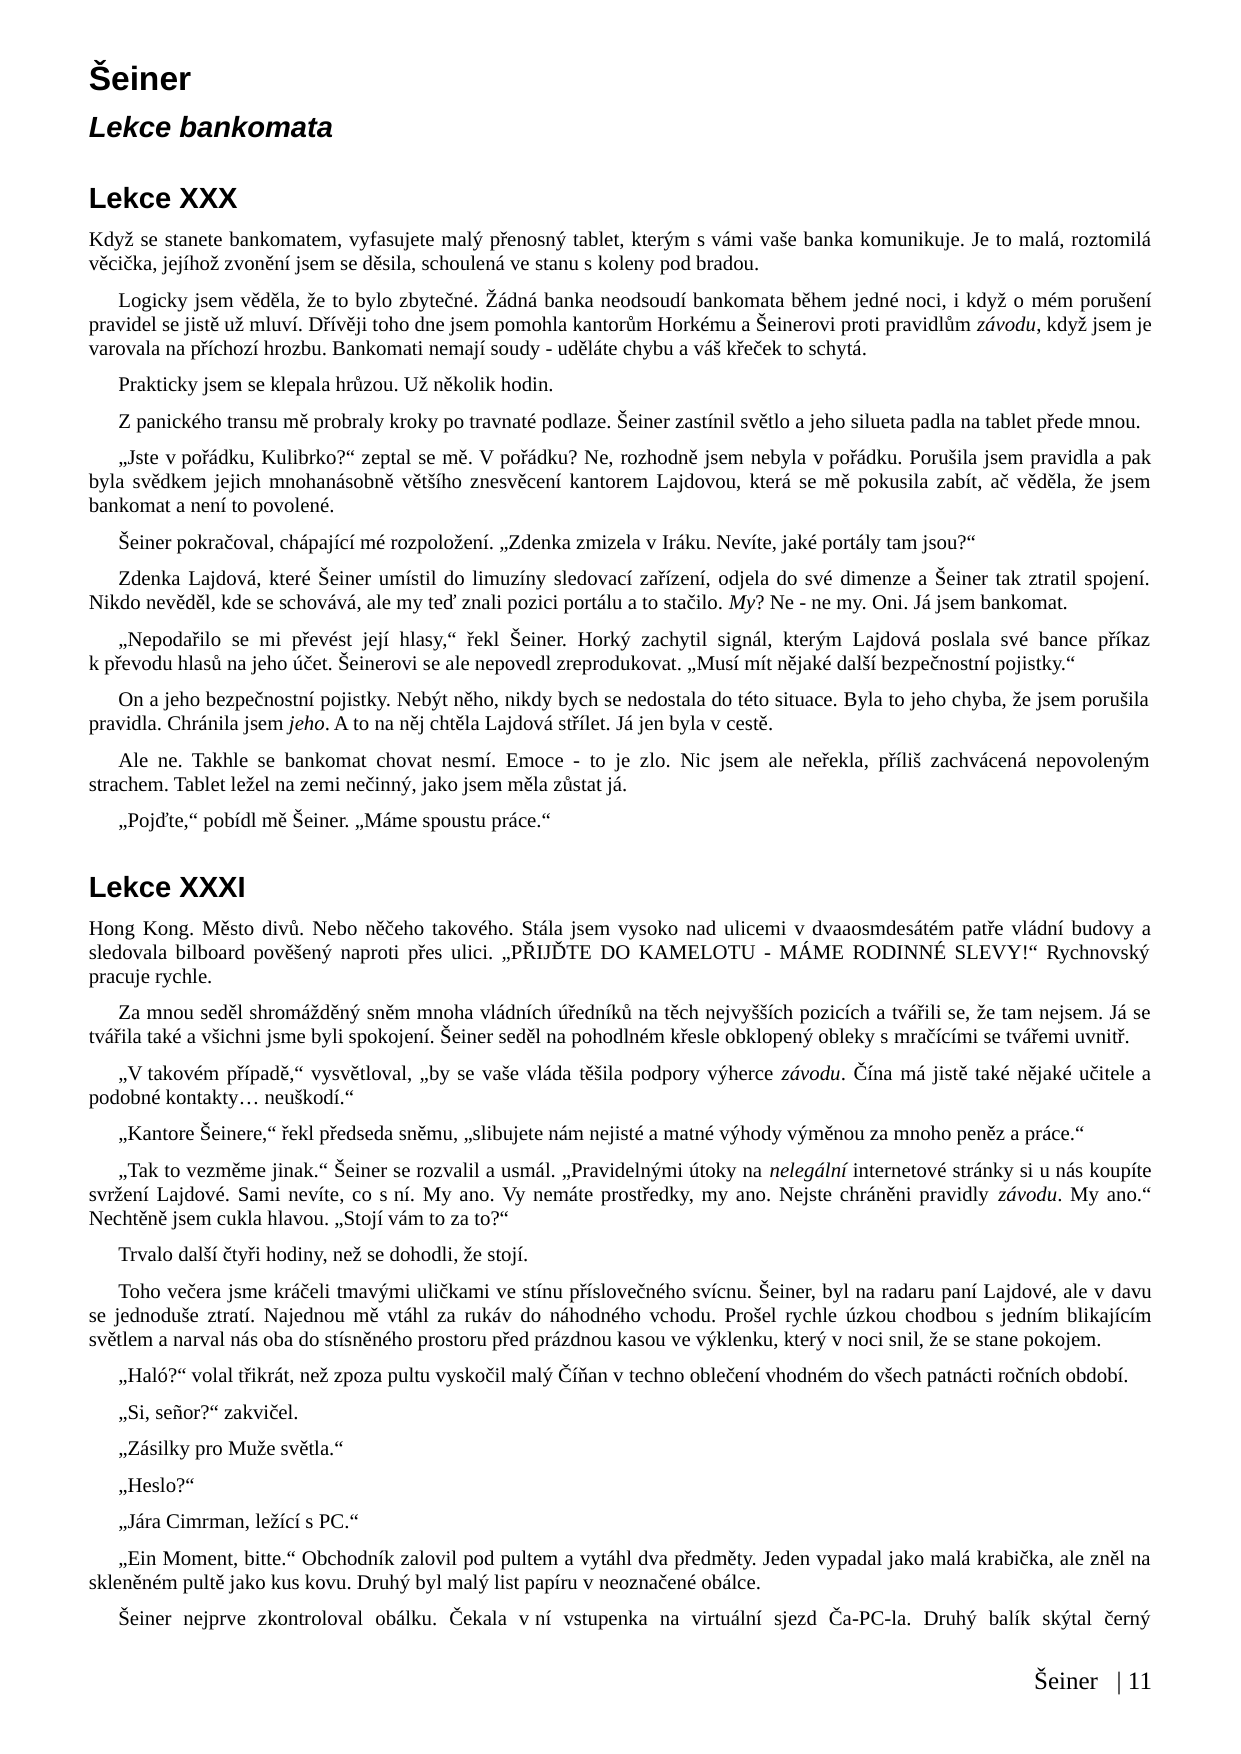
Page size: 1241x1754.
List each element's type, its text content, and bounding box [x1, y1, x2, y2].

text Z panického transu mě probraly kroky po travnaté podlaze. Šeiner zastínil světlo a jeho silueta padla na tablet přede mnou. [88, 409, 1152, 433]
text Toho večera jsme kráčeli tmavými uličkami ve stínu příslovečného svícnu. Šeiner, byl na radaru paní Lajdové, ale v davu se jednoduše ztratí. Najednou mě vtáhl za rukáv do náhodného vchodu. Prošel rychle úzkou chodbou s jedním blikajícím světlem a narval nás oba do stísněného prostoru před prázdnou kasou ve výklenku, který v noci snil, že se stane pokojem. [88, 1279, 1152, 1351]
text Za mnou seděl shromážděný sněm mnoha vládních úředníků na těch nejvyšších pozicích a tvářili se, že tam nejsem. Já se tvářila také a všichni jsme byli spokojení. Šeiner seděl na pohodlném křesle obklopený obleky s mračícími se tvářemi uvnitř. [88, 1000, 1152, 1048]
text Logicky jsem věděla, že to bylo zbytečné. Žádná banka neodsoudí bankomata během jedné noci, i když o mém porušení pravidel se jistě už mluví. Dřívěji toho dne jsem pomohla kantorům Horkému a Šeinerovi proti pravidlům závodu, když jsem je varovala na příchozí hrozbu. Bankomati nemají soudy - uděláte chybu a váš křeček to schytá. [88, 288, 1152, 360]
text „Tak to vezměme jinak.“ Šeiner se rozvalil a usmál. „Pravidelnými útoky na nelegální internetové stránky si u nás koupíte svržení Lajdové. Sami nevíte, co s ní. My ano. Vy nemáte prostředky, my ano. Nejste chráněni pravidly závodu. My ano.“ Nechtěně jsem cukla hlavou. „Stojí vám to za to?“ [88, 1158, 1152, 1230]
text Šeiner pokračoval, chápající mé rozpoložení. „Zdenka zmizela v Iráku. Nevíte, jaké portály tam jsou?“ [88, 530, 1152, 554]
text „Ein Moment, bitte.“ Obchodník zalovil pod pultem a vytáhl dva předměty. Jeden vypadal jako malá krabička, ale zněl na skleněném pultě jako kus kovu. Druhý byl malý list papíru v neoznačené obálce. [88, 1546, 1152, 1594]
text Hong Kong. Město divů. Nebo něčeho takového. Stála jsem vysoko nad ulicemi v dvaaosmdesátém patře vládní budovy a sledovala bilboard pověšený naproti přes ulici. „PŘIJĎTE DO KAMELOTU - MÁME RODINNÉ SLEVY!“ Rychnovský pracuje rychle. [88, 916, 1152, 988]
text „Si, señor?“ zakvičel. [88, 1400, 1152, 1424]
text „Kantore Šeinere,“ řekl předseda sněmu, „slibujete nám nejisté a matné výhody výměnou za mnoho peněz a práce.“ [88, 1121, 1152, 1145]
text „Jára Cimrman, ležící s PC.“ [88, 1509, 1152, 1533]
subtitle Šeiner [88, 59, 1152, 98]
text Trvalo další čtyři hodiny, než se dohodli, že stojí. [88, 1242, 1152, 1266]
text Zdenka Lajdová, které Šeiner umístil do limuzíny sledovací zařízení, odjela do své dimenze a Šeiner tak ztratil spojení. Nikdo nevěděl, kde se schovává, ale my teď znali pozici portálu a to stačilo. My? Ne - ne my. Oni. Já jsem bankomat. [88, 566, 1152, 614]
text Když se stanete bankomatem, vyfasujete malý přenosný tablet, kterým s vámi vaše banka komunikuje. Je to malá, roztomilá věcička, jejíhož zvonění jsem se děsila, schoulená ve stanu s koleny pod bradou. [88, 227, 1152, 275]
text „Zásilky pro Muže světla.“ [88, 1436, 1152, 1460]
text Prakticky jsem se klepala hrůzou. Už několik hodin. [88, 372, 1152, 396]
text „Heslo?“ [88, 1473, 1152, 1497]
text „Haló?“ volal třikrát, než zpoza pultu vyskočil malý Číňan v techno oblečení vhodném do všech patnácti ročních období. [88, 1363, 1152, 1387]
text „Jste v pořádku, Kulibrko?“ zeptal se mě. V pořádku? Ne, rozhodně jsem nebyla v pořádku. Porušila jsem pravidla a pak byla svědkem jejich mnohanásobně většího znesvěcení kantorem Lajdovou, která se mě pokusila zabít, ač věděla, že jsem bankomat a není to povolené. [88, 445, 1152, 517]
text On a jeho bezpečnostní pojistky. Nebýt něho, nikdy bych se nedostala do této situace. Byla to jeho chyba, že jsem porušila pravidla. Chránila jsem jeho. A to na něj chtěla Lajdová střílet. Já jen byla v cestě. [88, 687, 1152, 735]
subtitle Lekce bankomata [88, 110, 1152, 144]
text Šeiner nejprve zkontroloval obálku. Čekala v ní vstupenka na virtuální sjezd Ča-PC-la. Druhý balík skýtal černý [88, 1606, 1152, 1630]
text „Pojďte,“ pobídl mě Šeiner. „Máme spoustu práce.“ [88, 808, 1152, 832]
text „Nepodařilo se mi převést její hlasy,“ řekl Šeiner. Horký zachytil signál, kterým Lajdová poslala své bance příkaz k převodu hlasů na jeho účet. Šeinerovi se ale nepovedl zreprodukovat. „Musí mít nějaké další bezpečnostní pojistky.“ [88, 627, 1152, 675]
text „V takovém případě,“ vysvětloval, „by se vaše vláda těšila podpory výherce závodu. Čína má jistě také nějaké učitele a podobné kontakty… neuškodí.“ [88, 1061, 1152, 1109]
text Lekce XXX [88, 181, 1152, 214]
text Ale ne. Takhle se bankomat chovat nesmí. Emoce - to je zlo. Nic jsem ale neřekla, příliš zachvácená nepovoleným strachem. Tablet ležel na zemi nečinný, jako jsem měla zůstat já. [88, 748, 1152, 796]
text Lekce XXXI [88, 870, 1152, 903]
